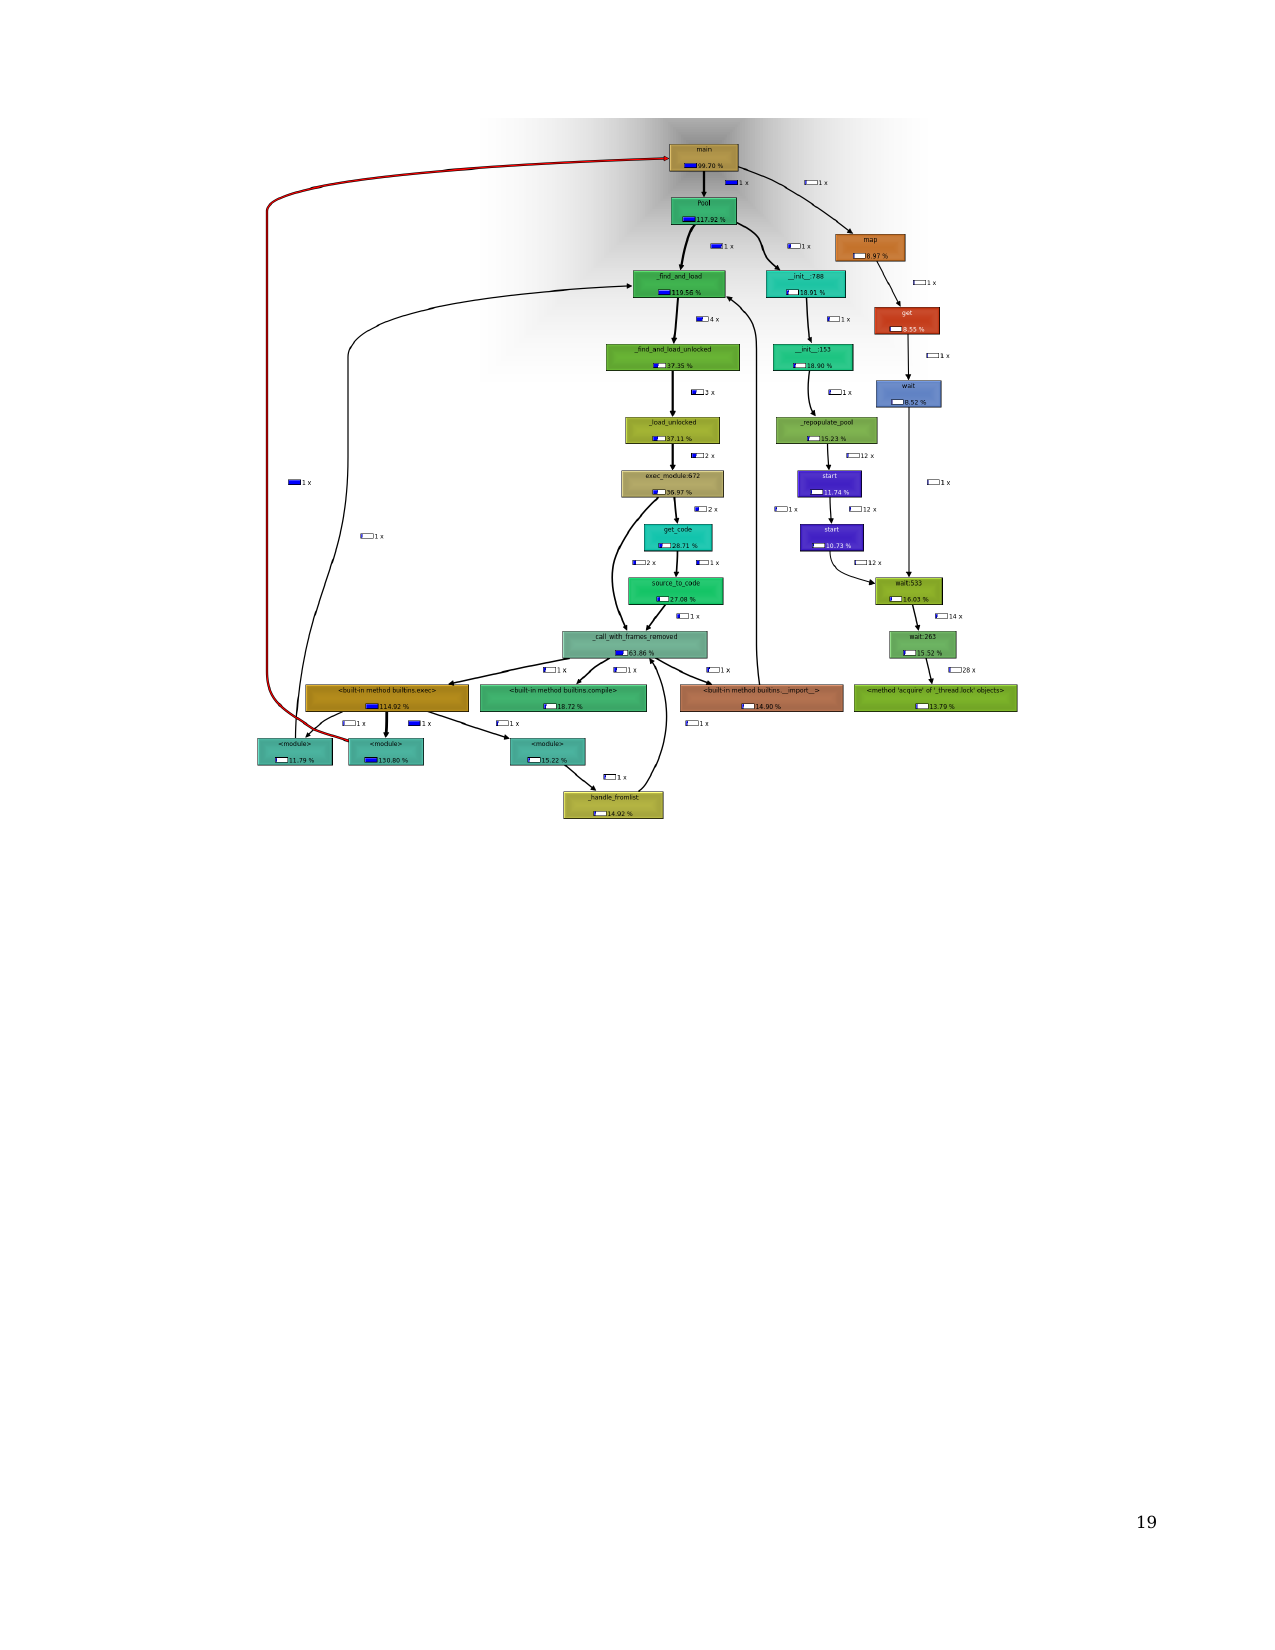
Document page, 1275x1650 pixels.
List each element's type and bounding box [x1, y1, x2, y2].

picture [118, 118, 1157, 844]
